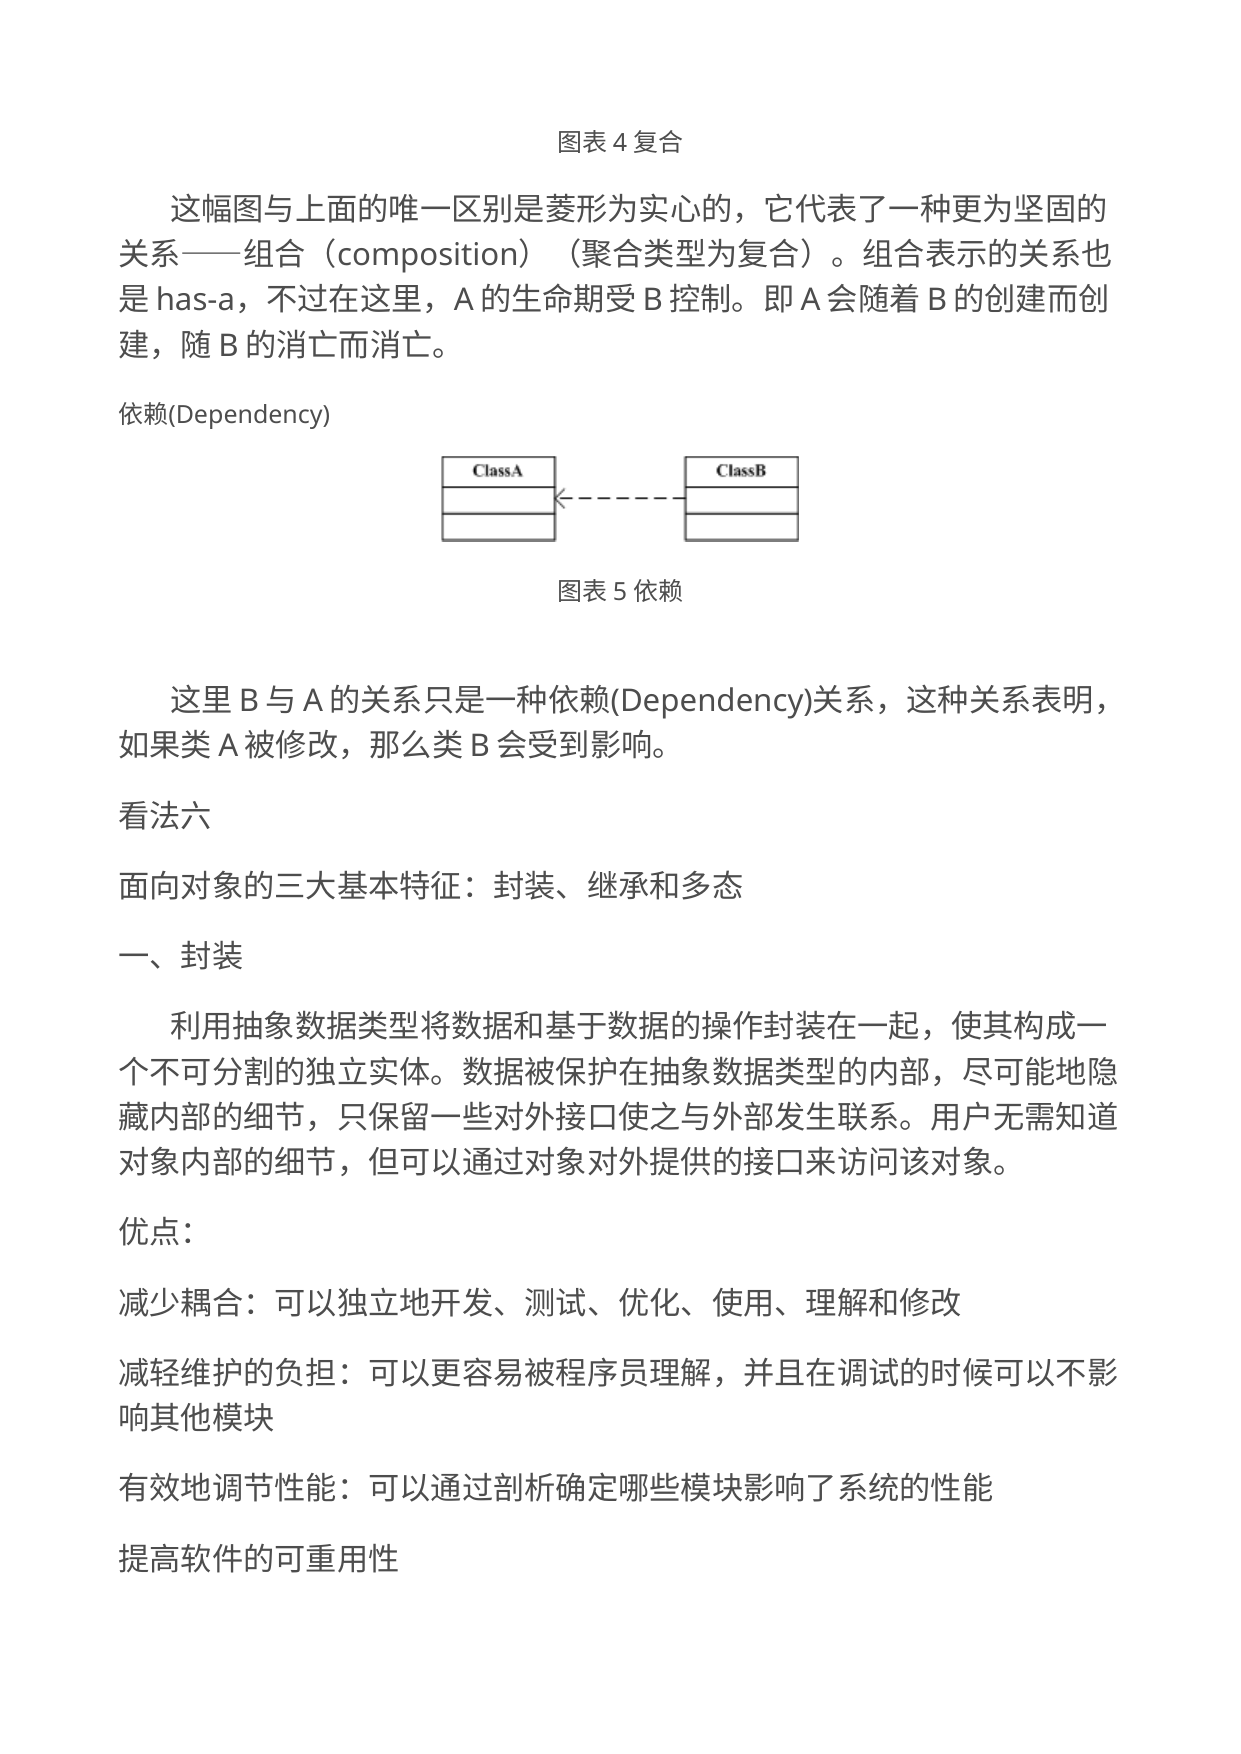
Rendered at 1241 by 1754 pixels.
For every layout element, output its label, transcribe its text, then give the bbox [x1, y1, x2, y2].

picture [441, 456, 799, 542]
text 有效地调节性能：可以通过剖析确定哪些模块影响了系统的性能 [118, 1463, 1122, 1509]
text 减轻维护的负担：可以更容易被程序员理解，并且在调试的时候可以不影响其他模块 [118, 1348, 1122, 1438]
text 面向对象的三大基本特征：封装、继承和多态 [118, 861, 1122, 906]
text 图表 4 复合 [118, 118, 1122, 159]
text 图表 5 依赖 [118, 567, 1122, 608]
text 这里B与A的关系只是一种依赖(Dependency)关系，这种关系表明，如果类A被修改，那么类B会受到影响。 [118, 633, 1122, 766]
text 优点： [118, 1208, 1122, 1253]
text 提高软件的可重用性 [118, 1534, 1122, 1579]
text 减少耦合：可以独立地开发、测试、优化、使用、理解和修改 [118, 1278, 1122, 1323]
text 这幅图与上面的唯一区别是菱形为实心的，它代表了一种更为坚固的关系——组合（composition）（聚合类型为复合）。组合表示的关系也是has-a，不过在这里，A的生命期受B控制。即A会随着B的创建而创建，随B的消亡而消亡。 [118, 184, 1122, 365]
text 一、封装 [118, 931, 1122, 977]
text 看法六 [118, 791, 1122, 836]
text 依赖(Dependency) [118, 390, 1122, 431]
text 利用抽象数据类型将数据和基于数据的操作封装在一起，使其构成一个不可分割的独立实体。数据被保护在抽象数据类型的内部，尽可能地隐藏内部的细节，只保留一些对外接口使之与外部发生联系。用户无需知道对象内部的细节，但可以通过对象对外提供的接口来访问该对象。 [118, 1002, 1122, 1183]
